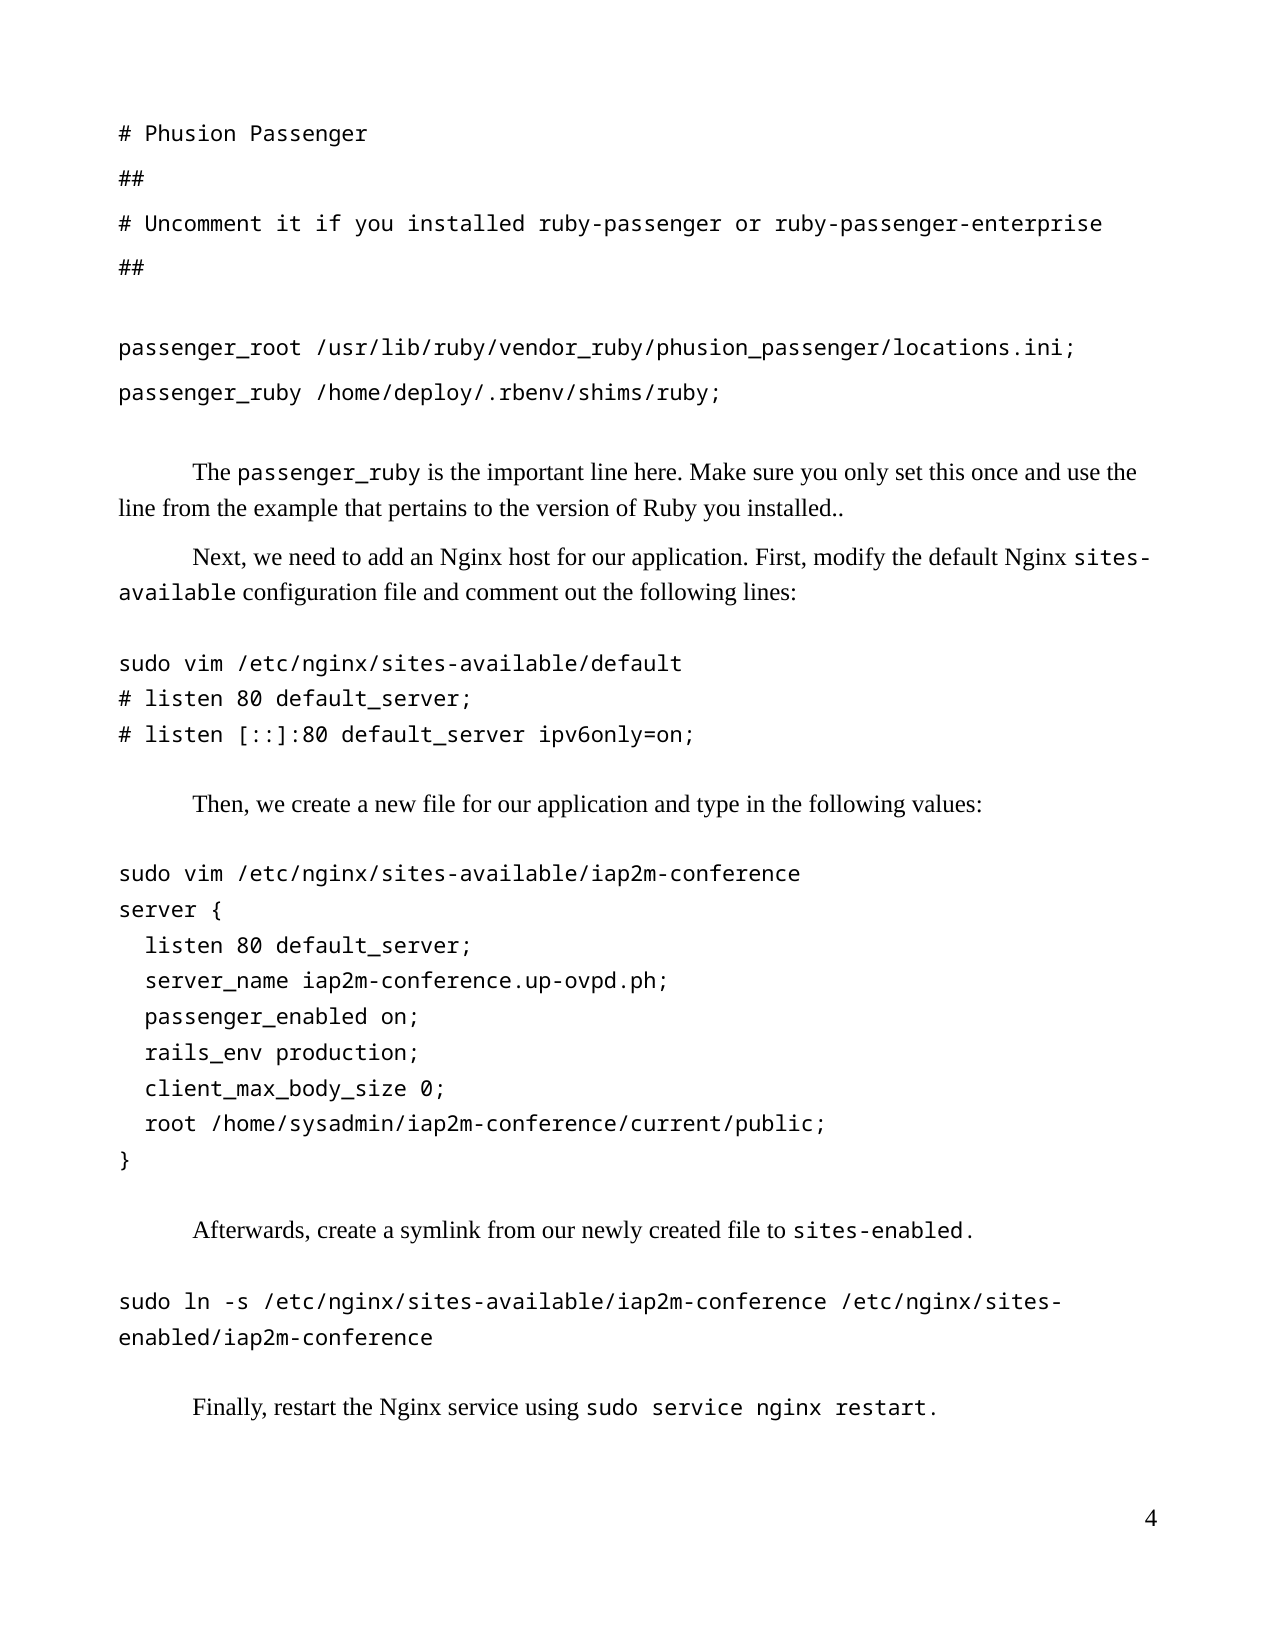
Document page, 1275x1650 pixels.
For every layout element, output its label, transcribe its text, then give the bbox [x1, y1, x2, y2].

text Next, we need to add an Nginx host for our application. First, modify the default Nginx sites-available configuration file and comment out the following lines: [118, 542, 1157, 607]
text passenger_root /usr/lib/ruby/vendor_ruby/phusion_passenger/locations.ini; [118, 332, 1157, 362]
text rails_env production; [118, 1037, 1157, 1067]
text root /home/sysadmin/iap2m-conference/current/public; [118, 1108, 1157, 1138]
text ## [118, 252, 1157, 282]
text listen 80 default_server; [118, 930, 1157, 959]
text server_name iap2m-conference.up-ovpd.ph; [118, 965, 1157, 995]
text # Phusion Passenger [118, 118, 1157, 148]
text Finally, restart the Nginx service using sudo service nginx restart. [118, 1392, 1157, 1421]
text Afterwards, create a symlink from our newly created file to sites-enabled. [118, 1216, 1157, 1245]
text client_max_body_size 0; [118, 1073, 1157, 1102]
text # listen [::]:80 default_server ipv6only=on; [118, 719, 1157, 749]
text ## [118, 163, 1157, 193]
text sudo vim /etc/nginx/sites-available/iap2m-conference [118, 858, 1157, 888]
text sudo vim /etc/nginx/sites-available/default [118, 648, 1157, 677]
text The passenger_ruby is the important line here. Make sure you only set this once and use the line from the example that pertains to the version of Ruby you installed.. [118, 457, 1157, 521]
text } [118, 1144, 1157, 1174]
text # Uncomment it if you installed ruby-passenger or ruby-passenger-enterprise [118, 207, 1157, 237]
text sudo ln -s /etc/nginx/sites-available/iap2m-conference /etc/nginx/sites-enabled/iap2m-conference [118, 1286, 1157, 1351]
text passenger_ruby /home/deploy/.rbenv/shims/ruby; [118, 377, 1157, 407]
text passenger_enabled on; [118, 1001, 1157, 1031]
text # listen 80 default_server; [118, 683, 1157, 713]
text Then, we create a new file for our application and type in the following values: [118, 789, 1157, 818]
text server { [118, 894, 1157, 924]
